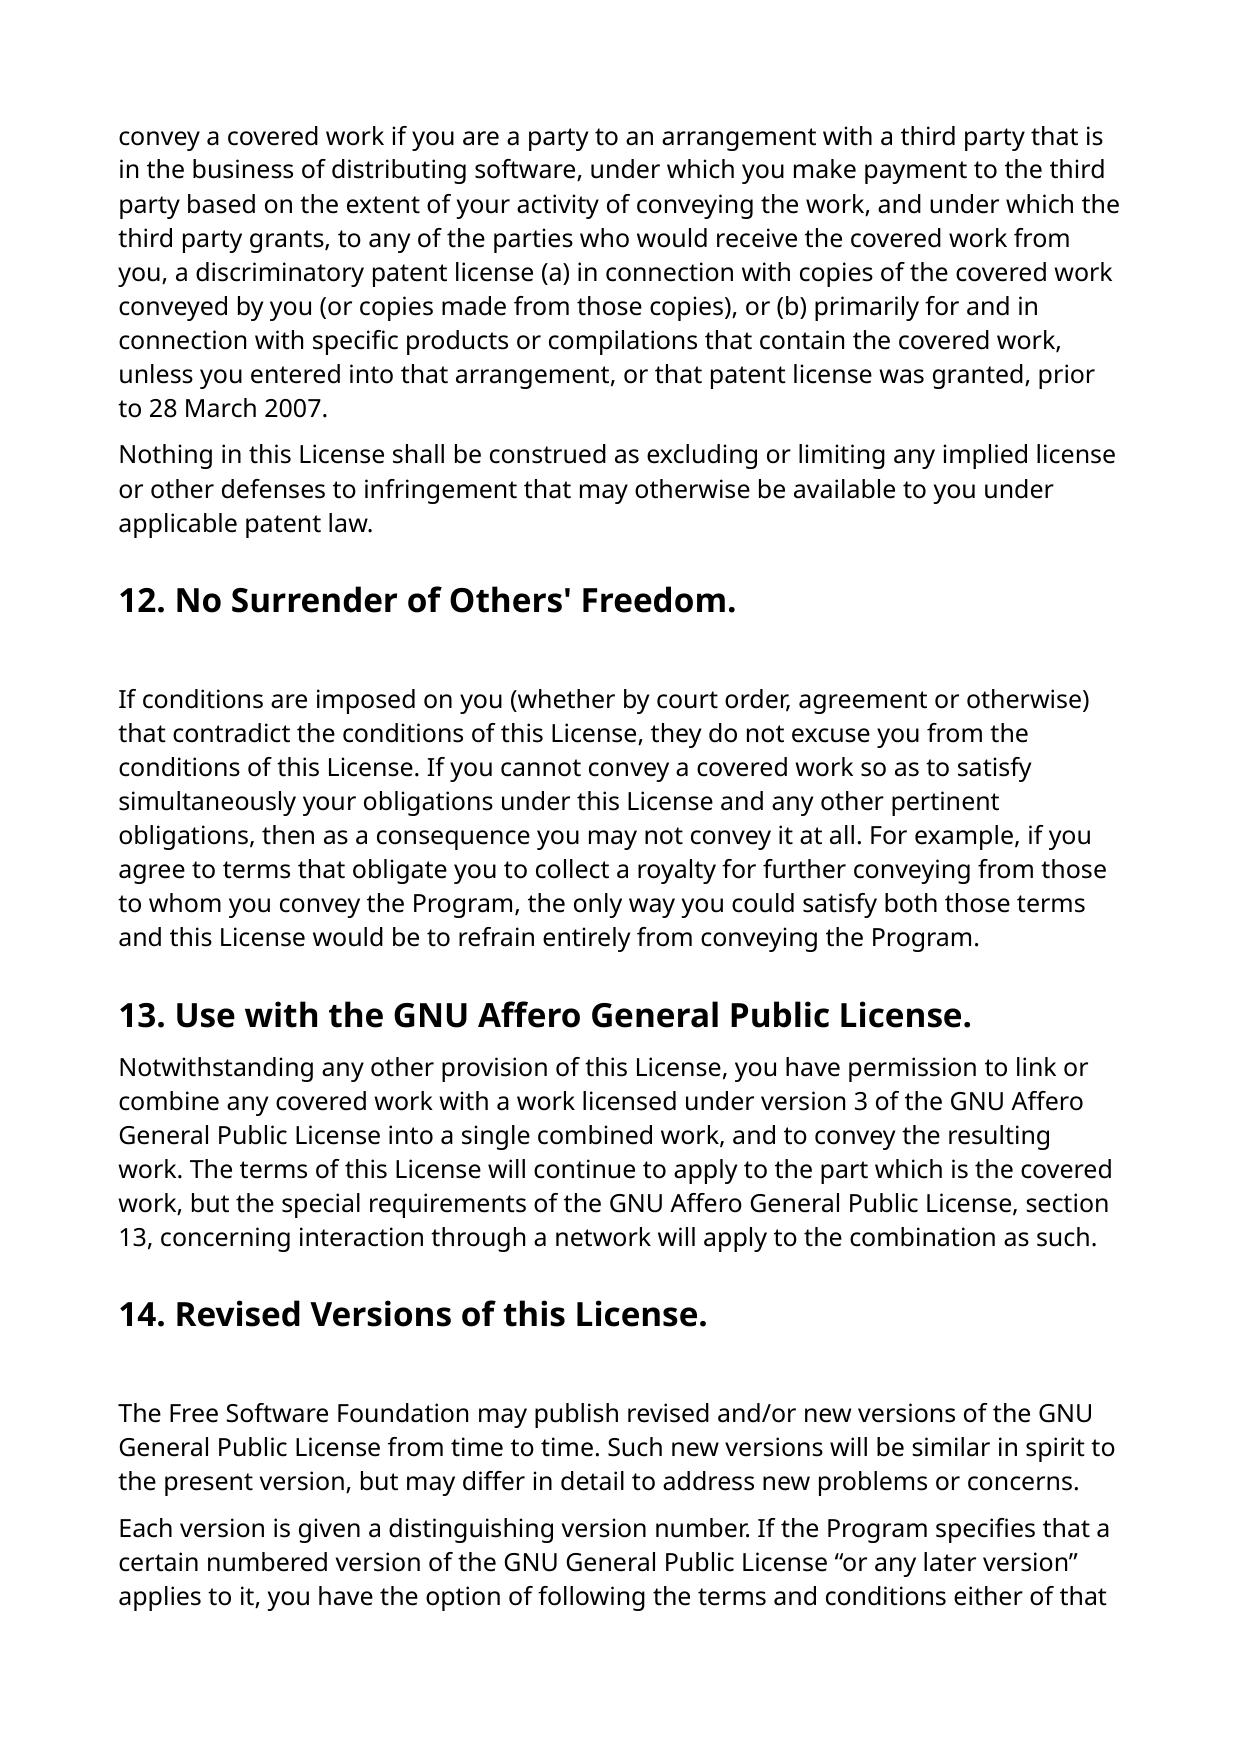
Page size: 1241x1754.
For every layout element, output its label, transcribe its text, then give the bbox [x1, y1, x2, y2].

subtitle 12. No Surrender of Others' Freedom. [118, 577, 1122, 622]
text Nothing in this License shall be construed as excluding or limiting any implied license or other defenses to infringement that may otherwise be available to you under applicable patent law. [118, 437, 1122, 539]
text convey a covered work if you are a party to an arrangement with a third party that is in the business of distributing software, under which you make payment to the third party based on the extent of your activity of conveying the work, and under which the third party grants, to any of the parties who would receive the covered work from you, a discriminatory patent license (a) in connection with copies of the covered work conveyed by you (or copies made from those copies), or (b) primarily for and in connection with specific products or compilations that contain the covered work, unless you entered into that arrangement, or that patent license was granted, prior to 28 March 2007. [118, 118, 1122, 425]
subtitle 14. Revised Versions of this License. [118, 1291, 1122, 1337]
text The Free Software Foundation may publish revised and/or new versions of the GNU General Public License from time to time. Such new versions will be similar in spirit to the present version, but may differ in detail to address new problems or concerns. [118, 1396, 1122, 1498]
text If conditions are imposed on you (whether by court order, agreement or otherwise) that contradict the conditions of this License, they do not excuse you from the conditions of this License. If you cannot convey a covered work so as to satisfy simultaneously your obligations under this License and any other pertinent obligations, then as a consequence you may not convey it at all. For example, if you agree to terms that obligate you to collect a royalty for further conveying from those to whom you convey the Program, the only way you could satisfy both those terms and this License would be to refrain entirely from conveying the Program. [118, 681, 1122, 954]
text Each version is given a distinguishing version number. If the Program specifies that a certain numbered version of the GNU General Public License “or any later version” applies to it, you have the option of following the terms and conditions either of that [118, 1510, 1122, 1612]
text Notwithstanding any other provision of this License, you have permission to link or combine any covered work with a work licensed under version 3 of the GNU Affero General Public License into a single combined work, and to convey the resulting work. The terms of this License will continue to apply to the part which is the covered work, but the special requirements of the GNU Affero General Public License, section 13, concerning interaction through a network will apply to the combination as such. [118, 1049, 1122, 1254]
subtitle 13. Use with the GNU Affero General Public License. [118, 991, 1122, 1037]
